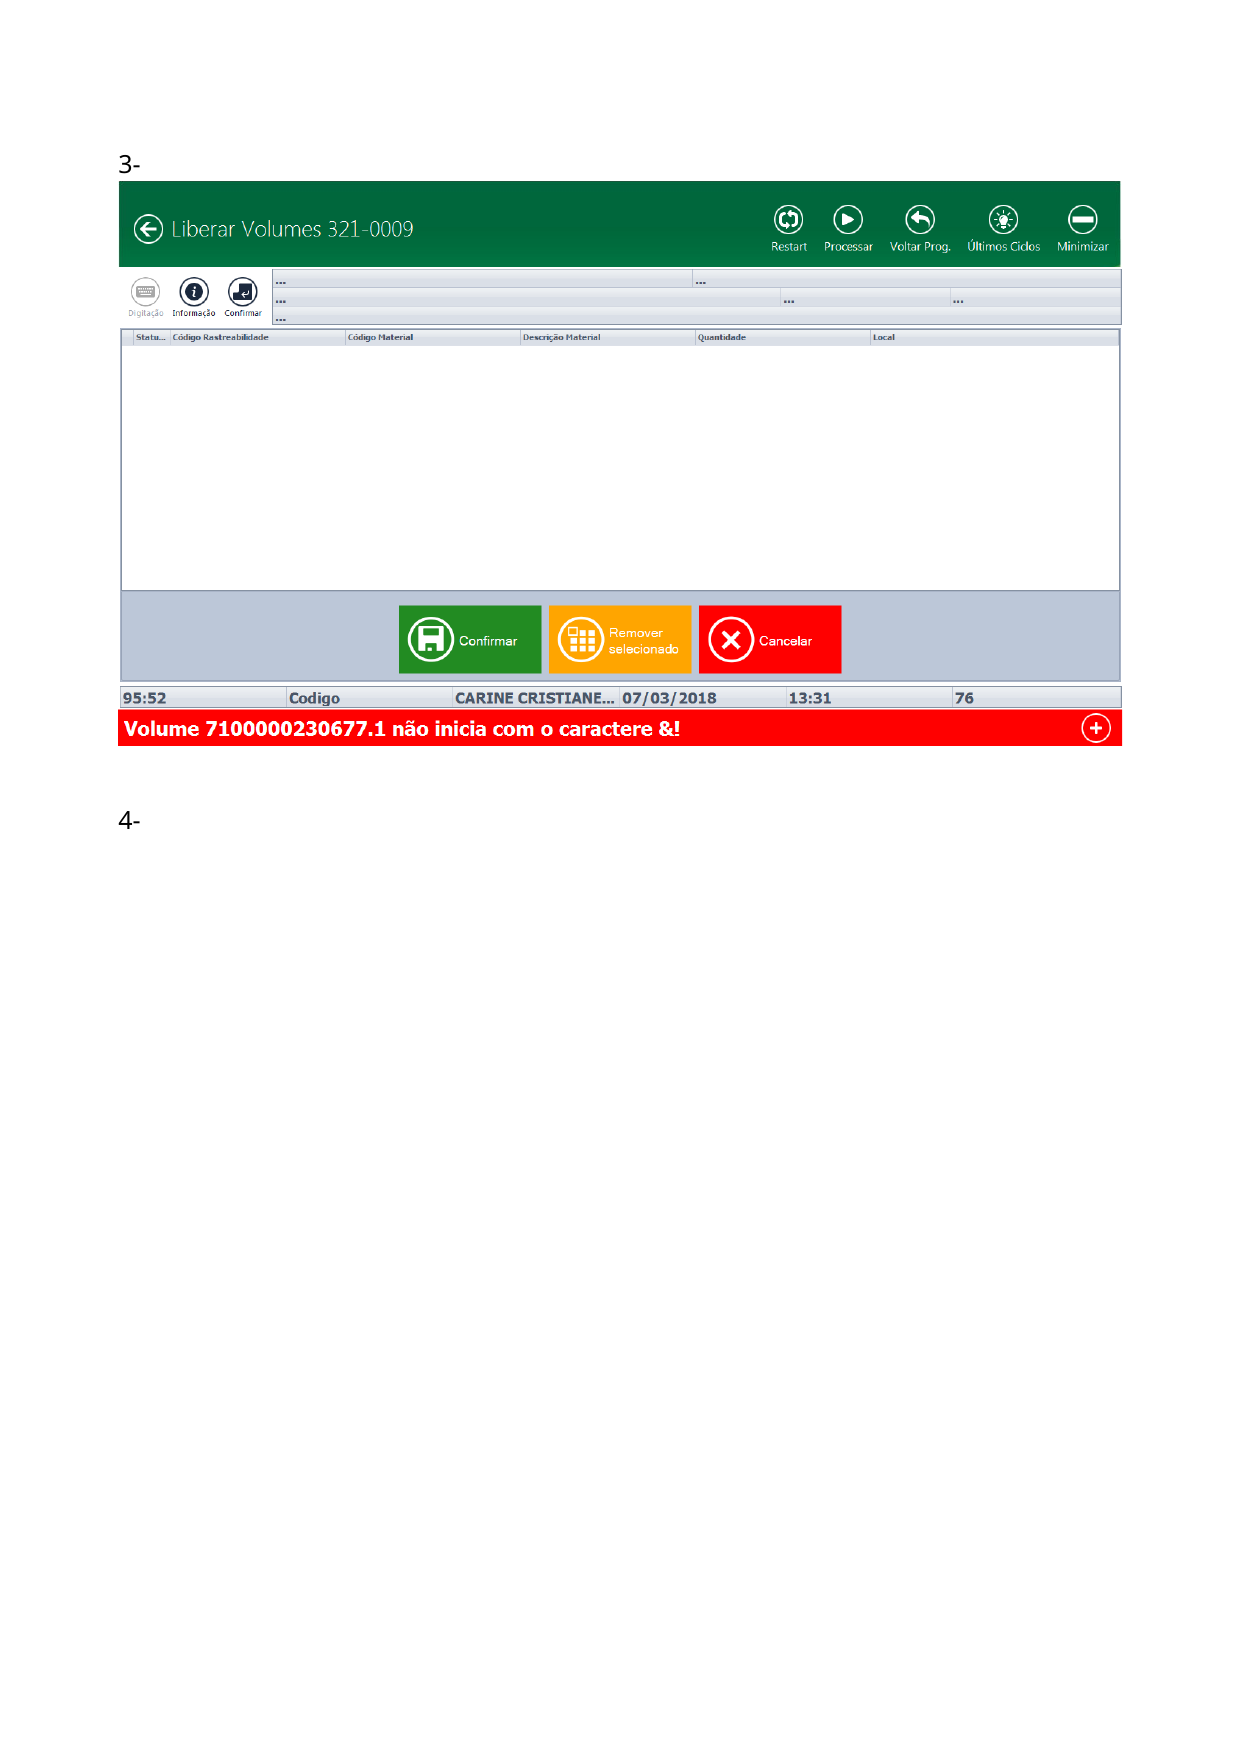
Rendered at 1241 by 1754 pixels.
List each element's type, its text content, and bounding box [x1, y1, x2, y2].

picture [118, 181, 1123, 746]
text 3- [118, 147, 1122, 181]
text 4- [118, 803, 1122, 837]
